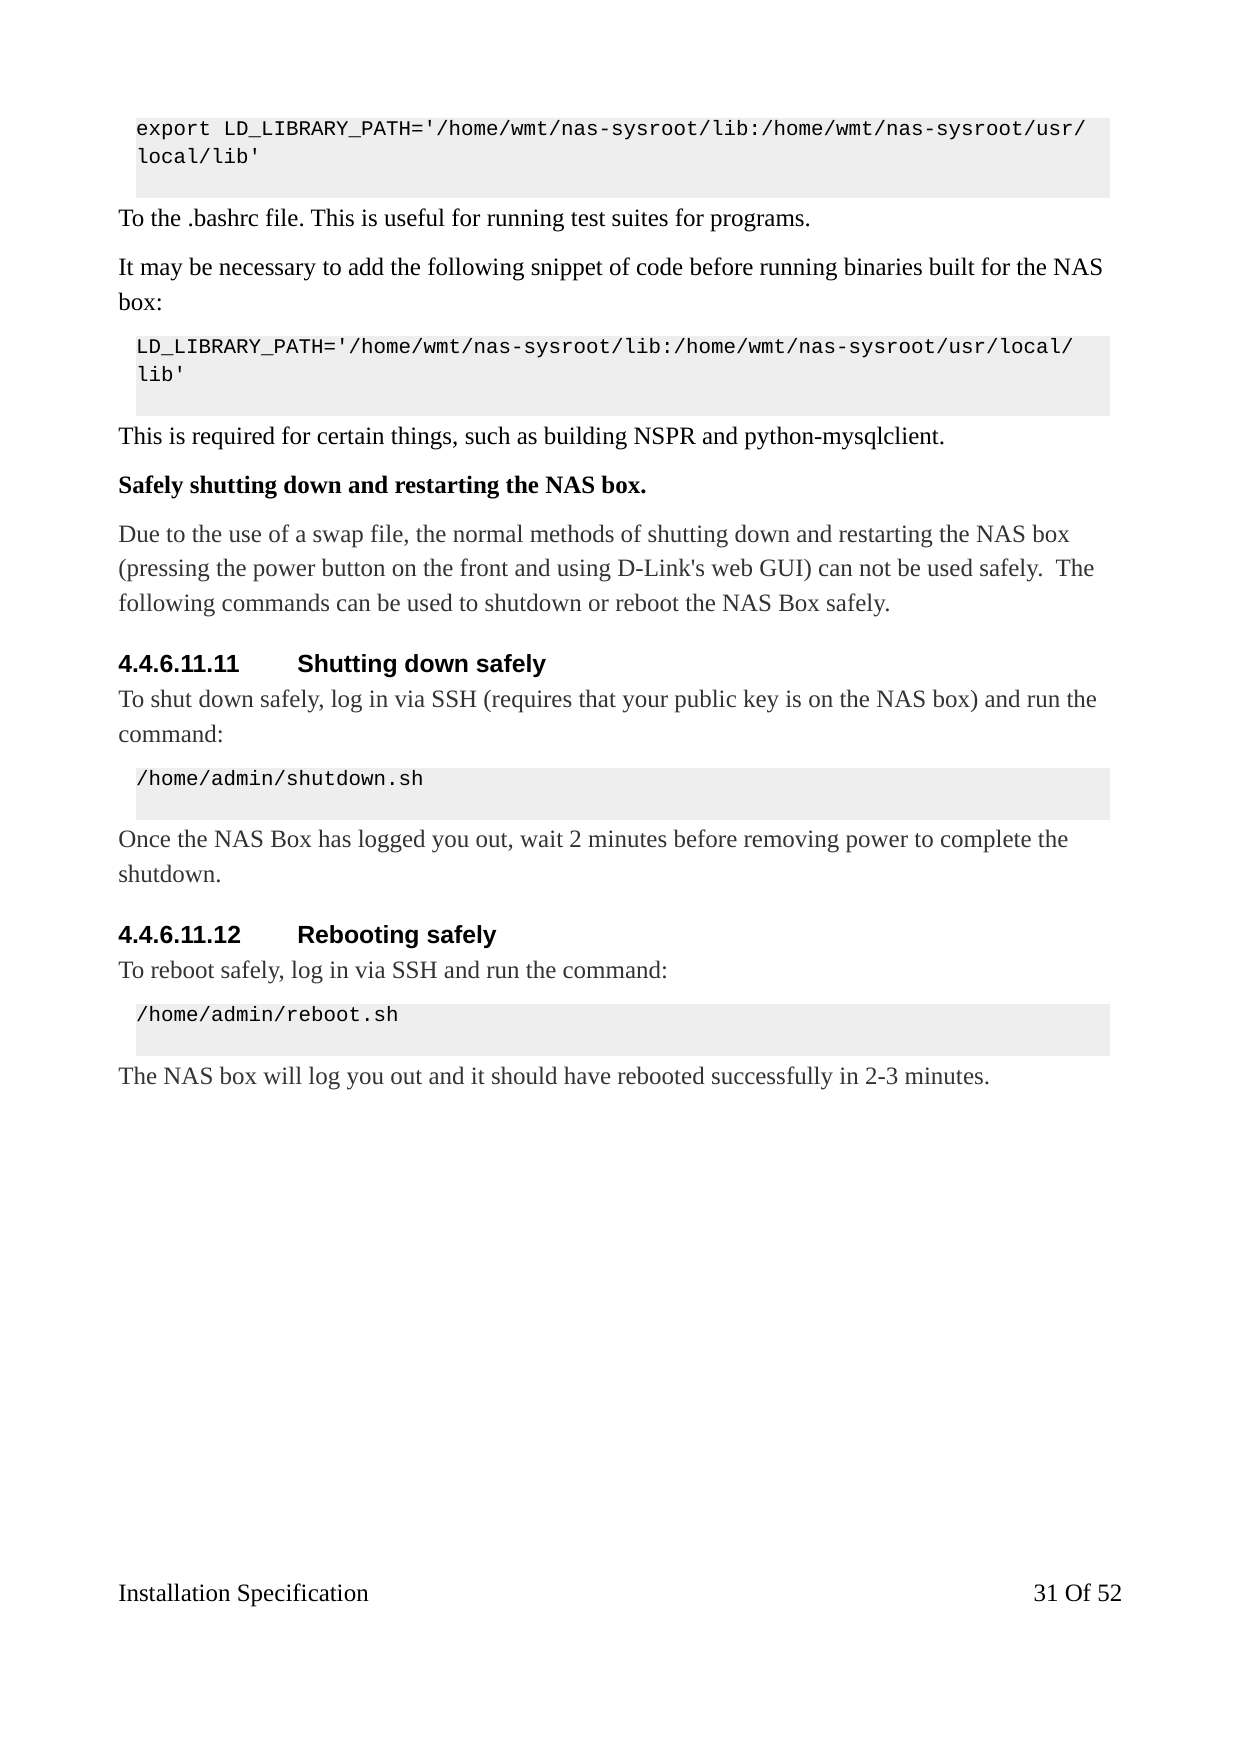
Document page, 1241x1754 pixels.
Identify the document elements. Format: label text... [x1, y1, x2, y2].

text /home/admin/shutdown.sh [136, 768, 1110, 791]
text To the .bashrc file. This is useful for running test suites for programs. [118, 203, 1122, 232]
subtitle Shutting down safely [118, 649, 1122, 678]
text export LD_LIBRARY_PATH='/home/wmt/nas-sysroot/lib:/home/wmt/nas-sysroot/usr/local/lib' [136, 118, 1110, 170]
text To shut down safely, log in via SSH (requires that your public key is on the NAS box) and run the command: [118, 684, 1122, 747]
text Safely shutting down and restarting the NAS box. [118, 470, 1122, 498]
text To reboot safely, log in via SSH and run the command: [118, 955, 1122, 984]
subtitle Rebooting safely [118, 920, 1122, 949]
text LD_LIBRARY_PATH='/home/wmt/nas-sysroot/lib:/home/wmt/nas-sysroot/usr/local/lib' [136, 336, 1110, 388]
text Due to the use of a swap file, the normal methods of shutting down and restarting the NAS box (pressing the power button on the front and using D-Link's web GUI) can not be used safely. The following commands can be used to shutdown or reboot the NAS Box safely. [118, 519, 1122, 617]
text Once the NAS Box has logged you out, wait 2 minutes before removing power to complete the shutdown. [118, 824, 1122, 888]
text It may be necessary to add the following snippet of code before running binaries built for the NAS box: [118, 252, 1122, 315]
text This is required for certain things, such as building NSPR and python-mysqlclient. [118, 421, 1122, 449]
text /home/admin/reboot.sh [136, 1004, 1110, 1028]
text The NAS box will log you out and it should have rebooted successfully in 2-3 minutes. [118, 1061, 1122, 1090]
